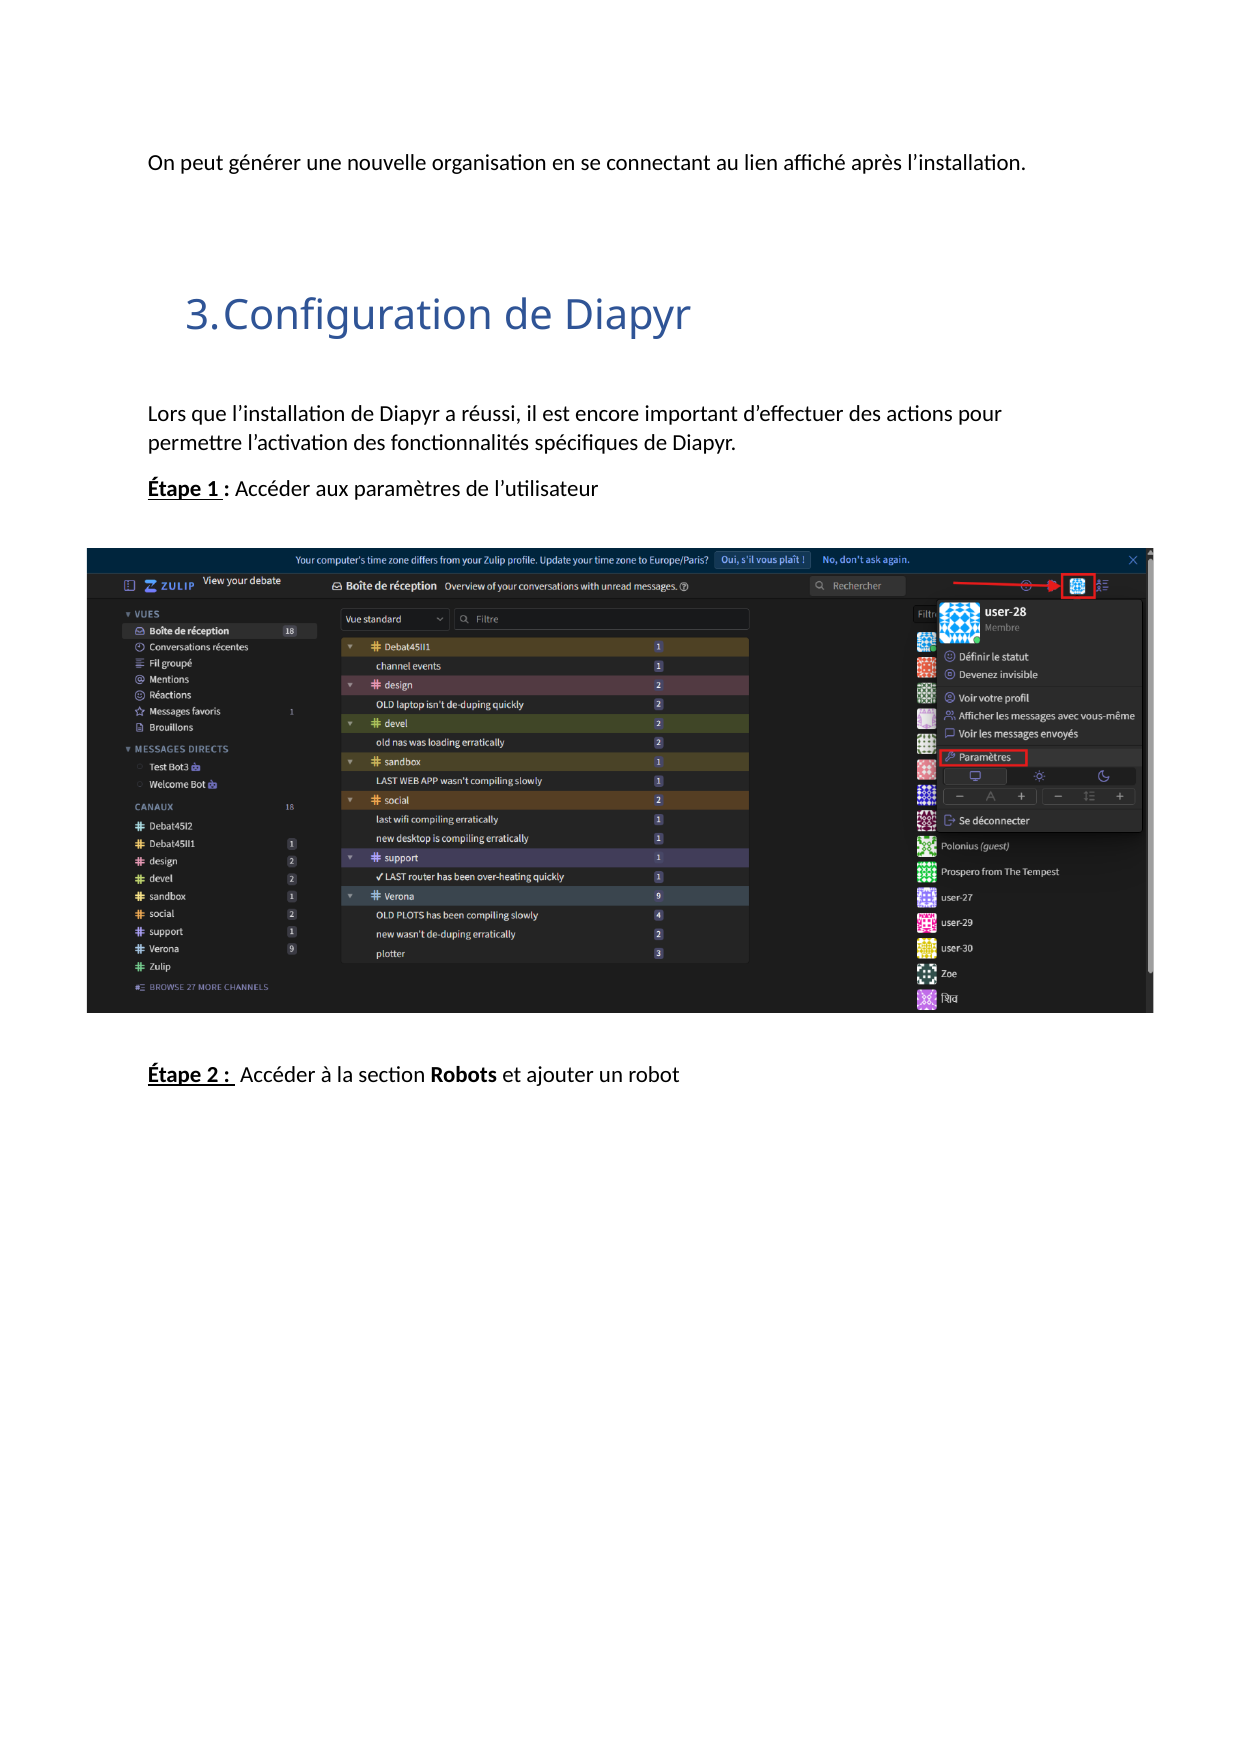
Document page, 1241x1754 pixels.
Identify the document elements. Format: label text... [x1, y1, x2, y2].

text Lors que l’installation de Diapyr a réussi, il est encore important d’effectuer des actions pour permettre l’activation des fonctionnalités spécifiques de Diapyr. [148, 399, 1093, 457]
text Étape 2 : Accéder à la section Robots et ajouter un robot [148, 1060, 1093, 1088]
list Configuration de Diapyr [185, 285, 1093, 342]
text Étape 1 : Accéder aux paramètres de l’utilisateur [148, 474, 1093, 503]
text On peut générer une nouvelle organisation en se connectant au lien affiché après l’installation. [148, 148, 1093, 176]
